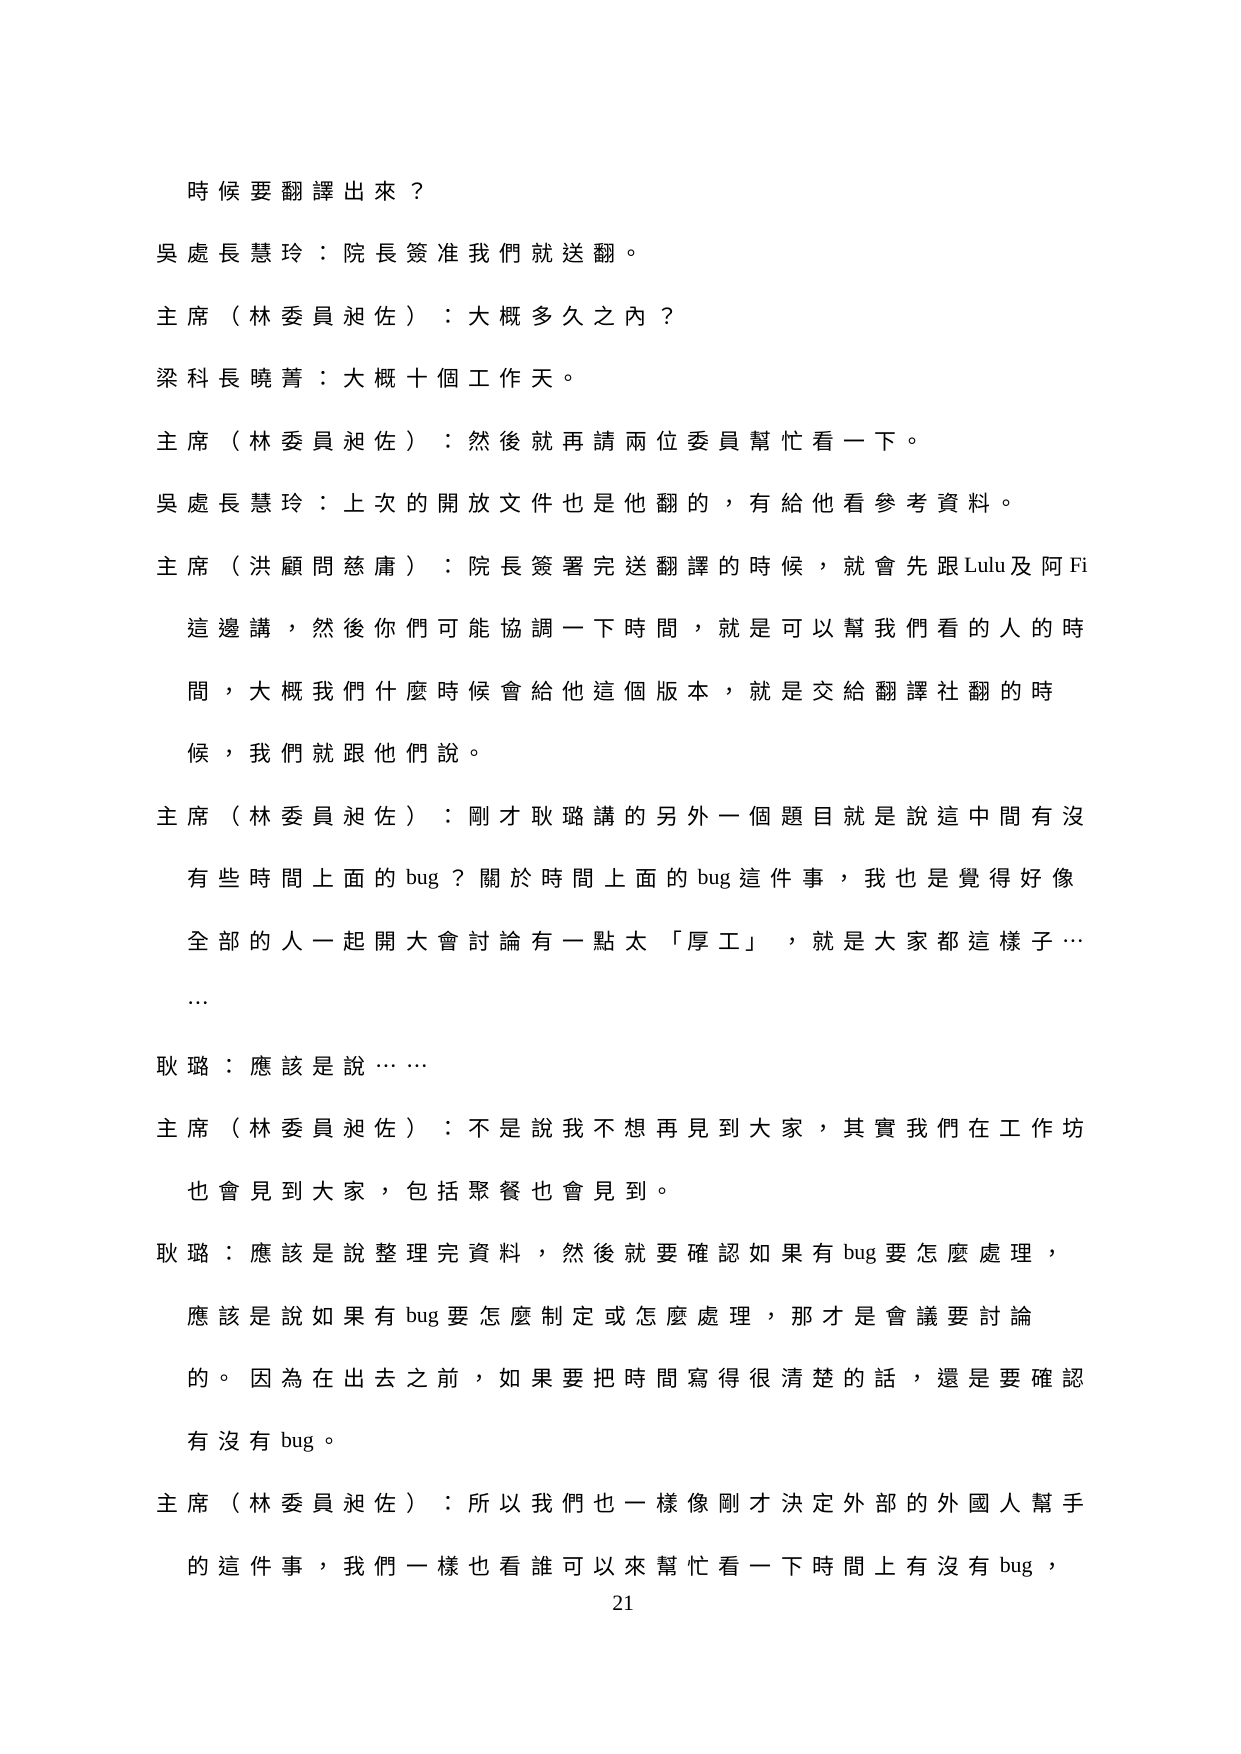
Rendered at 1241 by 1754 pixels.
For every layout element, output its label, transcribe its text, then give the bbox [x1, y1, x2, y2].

text 主席（洪顧問慈庸）：院長簽署完送翻譯的時候，就會先跟Lulu及阿Fi這邊講，然後你們可能協調一下時間，就是可以幫我們看的人的時間，大概我們什麼時候會給他這個版本，就是交給翻譯社翻的時候，我們就跟他們說。 [151, 533, 1089, 783]
text 主席（林委員昶佐）：大概多久之內？ [151, 283, 1089, 346]
text 主席（林委員昶佐）：然後就再請兩位委員幫忙看一下。 [151, 408, 1089, 471]
text 耿璐：應該是說整理完資料，然後就要確認如果有bug要怎麼處理，應該是說如果有bug要怎麼制定或怎麼處理，那才是會議要討論的。因為在出去之前，如果要把時間寫得很清楚的話，還是要確認有沒有bug。 [151, 1221, 1089, 1471]
text 主席（林委員昶佐）：所以我們也一樣像剛才決定外部的外國人幫手的這件事，我們一樣也看誰可以來幫忙看一下時間上有沒有bug， [151, 1471, 1089, 1584]
text 耿璐：應該是說…… [151, 1033, 1089, 1096]
text 吳處長慧玲：院長簽准我們就送翻。 [151, 221, 1089, 283]
text 主席（林委員昶佐）：不是說我不想再見到大家，其實我們在工作坊也會見到大家，包括聚餐也會見到。 [151, 1096, 1089, 1221]
text 時候要翻譯出來？ [151, 158, 1089, 221]
text 梁科長曉菁：大概十個工作天。 [151, 346, 1089, 408]
text 吳處長慧玲：上次的開放文件也是他翻的，有給他看參考資料。 [151, 471, 1089, 533]
text 主席（林委員昶佐）：剛才耿璐講的另外一個題目就是說這中間有沒有些時間上面的bug？關於時間上面的bug這件事，我也是覺得好像全部的人一起開大會討論有一點太「厚工」，就是大家都這樣子…… [151, 783, 1089, 1033]
